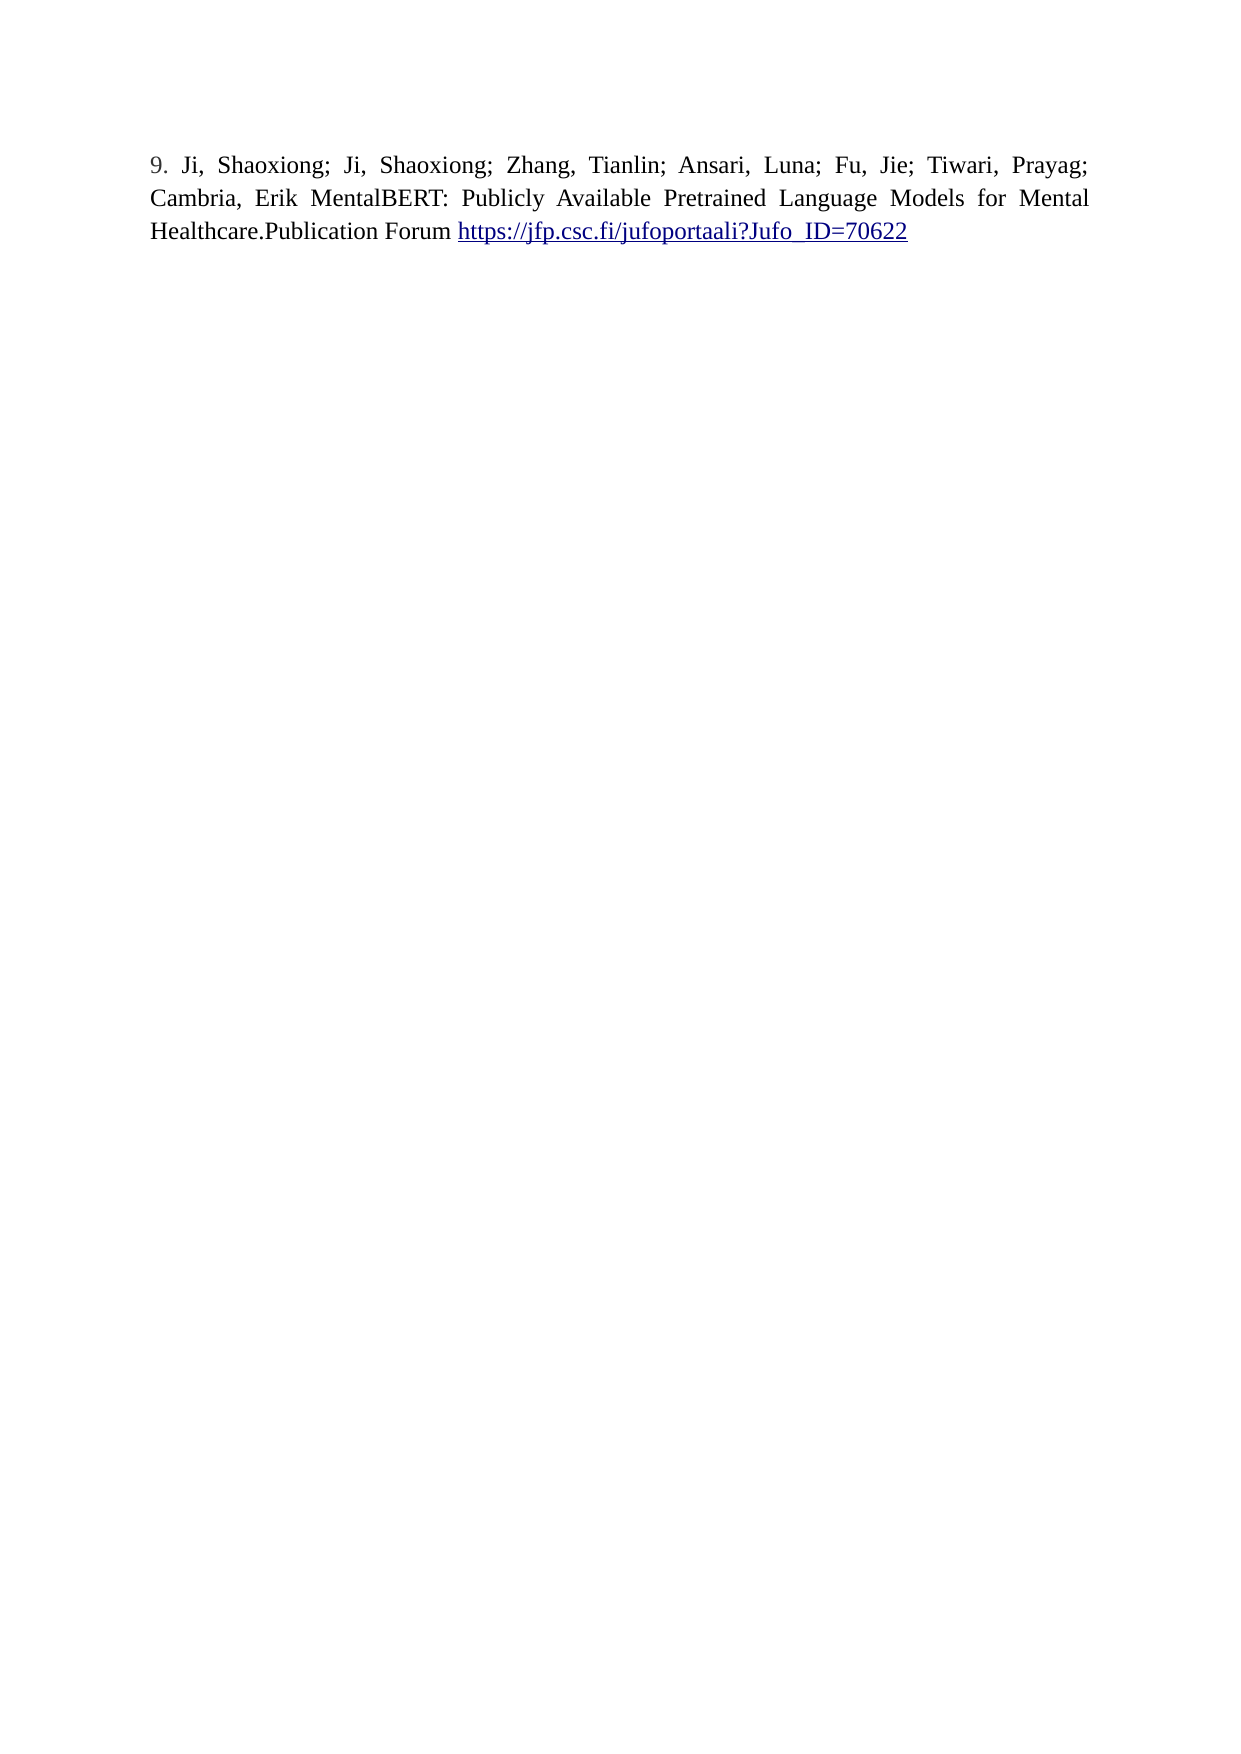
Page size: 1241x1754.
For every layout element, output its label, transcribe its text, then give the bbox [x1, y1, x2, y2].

text 9. Ji, Shaoxiong; Ji, Shaoxiong; Zhang, Tianlin; Ansari, Luna; Fu, Jie; Tiwari, Prayag; Cambria, Erik MentalBERT: Publicly Available Pretrained Language Models for Mental Healthcare.Publication Forum https://jfp.csc.fi/jufoportaali?Jufo_ID=70622 [150, 150, 1090, 245]
